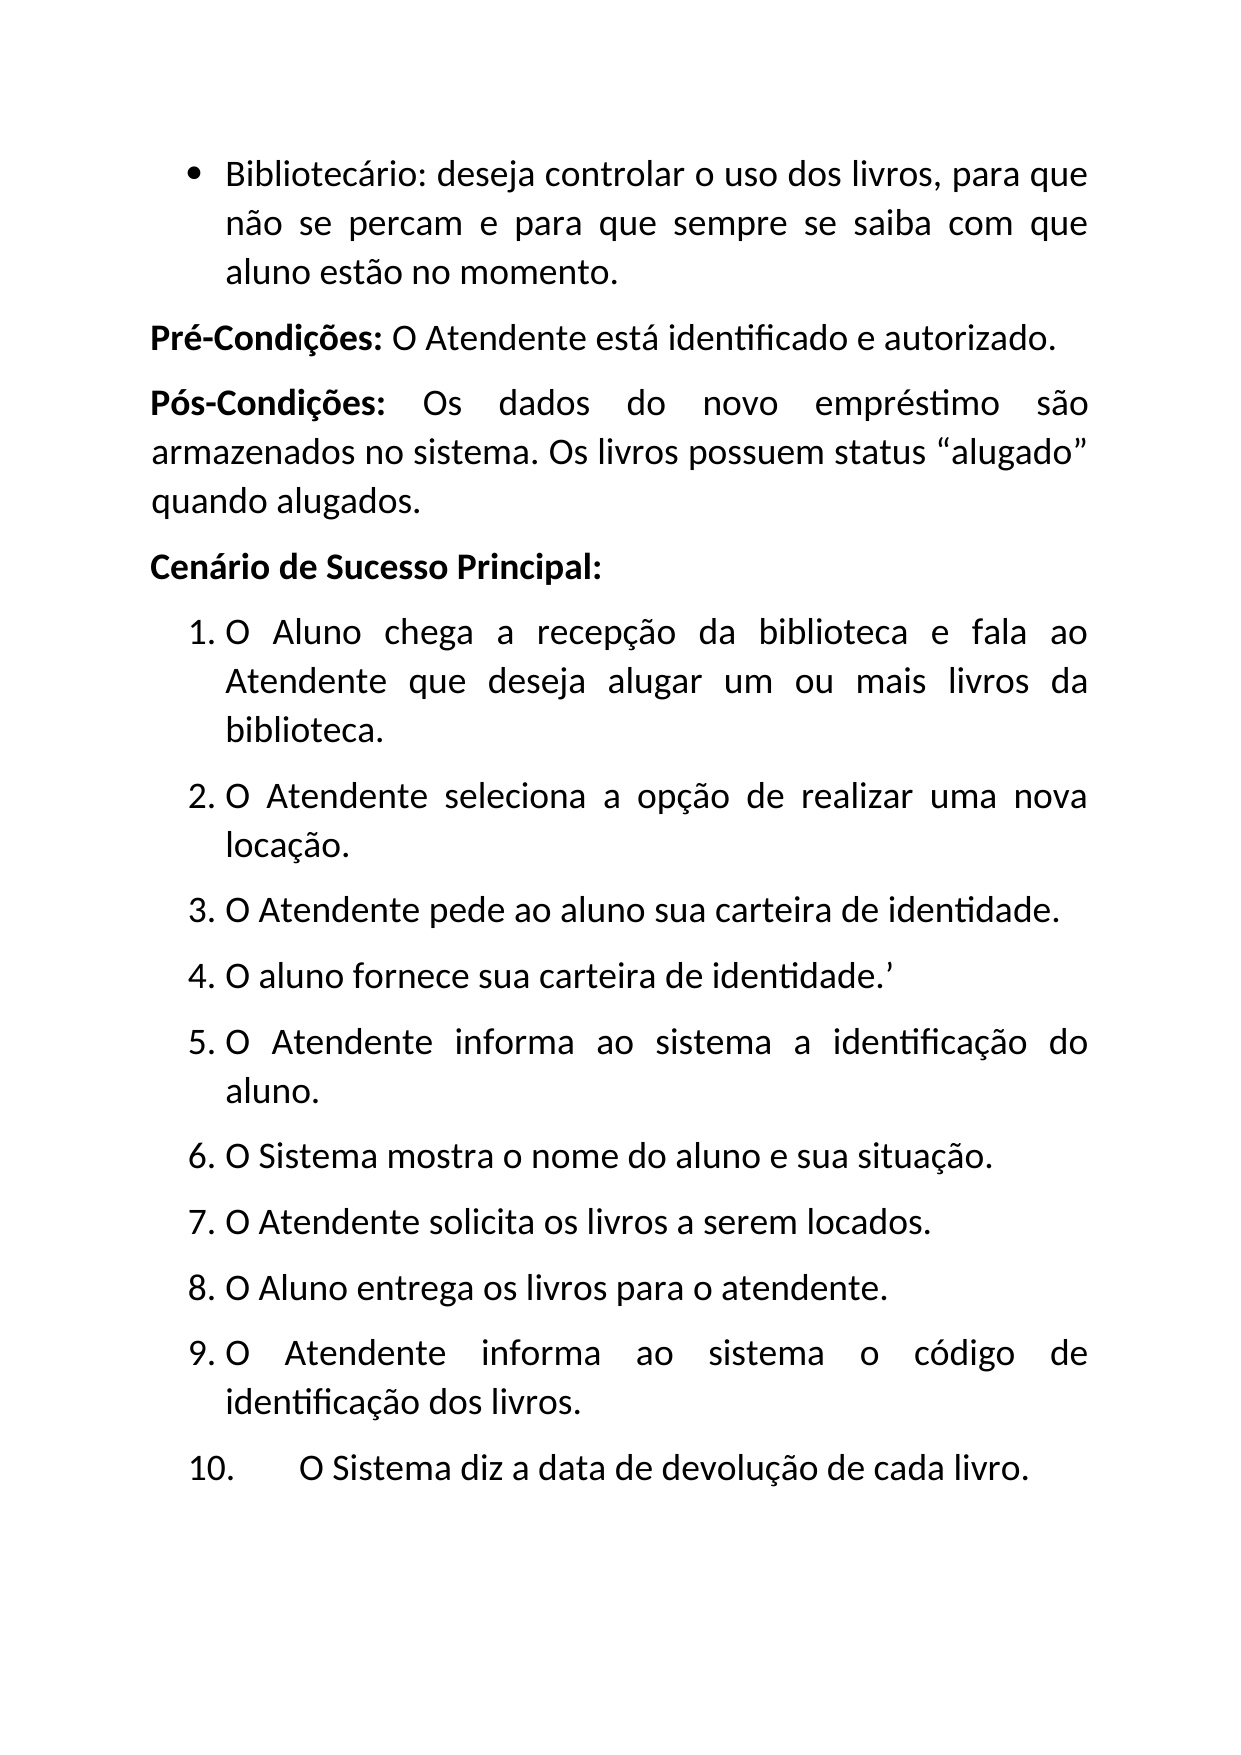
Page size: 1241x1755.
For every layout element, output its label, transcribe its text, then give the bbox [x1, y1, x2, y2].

list O Aluno entrega os livros para o atendente. [188, 1263, 1089, 1309]
list O Atendente pede ao aluno sua carteira de identidade. [188, 886, 1089, 932]
text Cenário de Sucesso Principal: [150, 543, 1089, 588]
list O Atendente solicita os livros a serem locados. [188, 1198, 1089, 1244]
list O aluno fornece sua carteira de identidade.’ [188, 952, 1089, 998]
list O Atendente seleciona a opção de realizar uma nova locação. [188, 772, 1089, 867]
list O Atendente informa ao sistema o código de identificação dos livros. [188, 1329, 1089, 1424]
list O Aluno chega a recepção da biblioteca e fala ao Atendente que deseja alugar um ou mais livros da biblioteca. [188, 608, 1089, 752]
text Pós-Condições: Os dados do novo empréstimo são armazenados no sistema. Os livros possuem status “alugado” quando alugados. [150, 379, 1089, 523]
text Pré-Condições: O Atendente está identificado e autorizado. [150, 313, 1089, 359]
list O Sistema mostra o nome do aluno e sua situação. [188, 1132, 1089, 1178]
list Bibliotecário: deseja controlar o uso dos livros, para que não se percam e para que sempre se saiba com que aluno estão no momento. [188, 150, 1089, 294]
list O Atendente informa ao sistema a identificação do aluno. [188, 1018, 1089, 1112]
list O Sistema diz a data de devolução de cada livro. [188, 1444, 1089, 1489]
